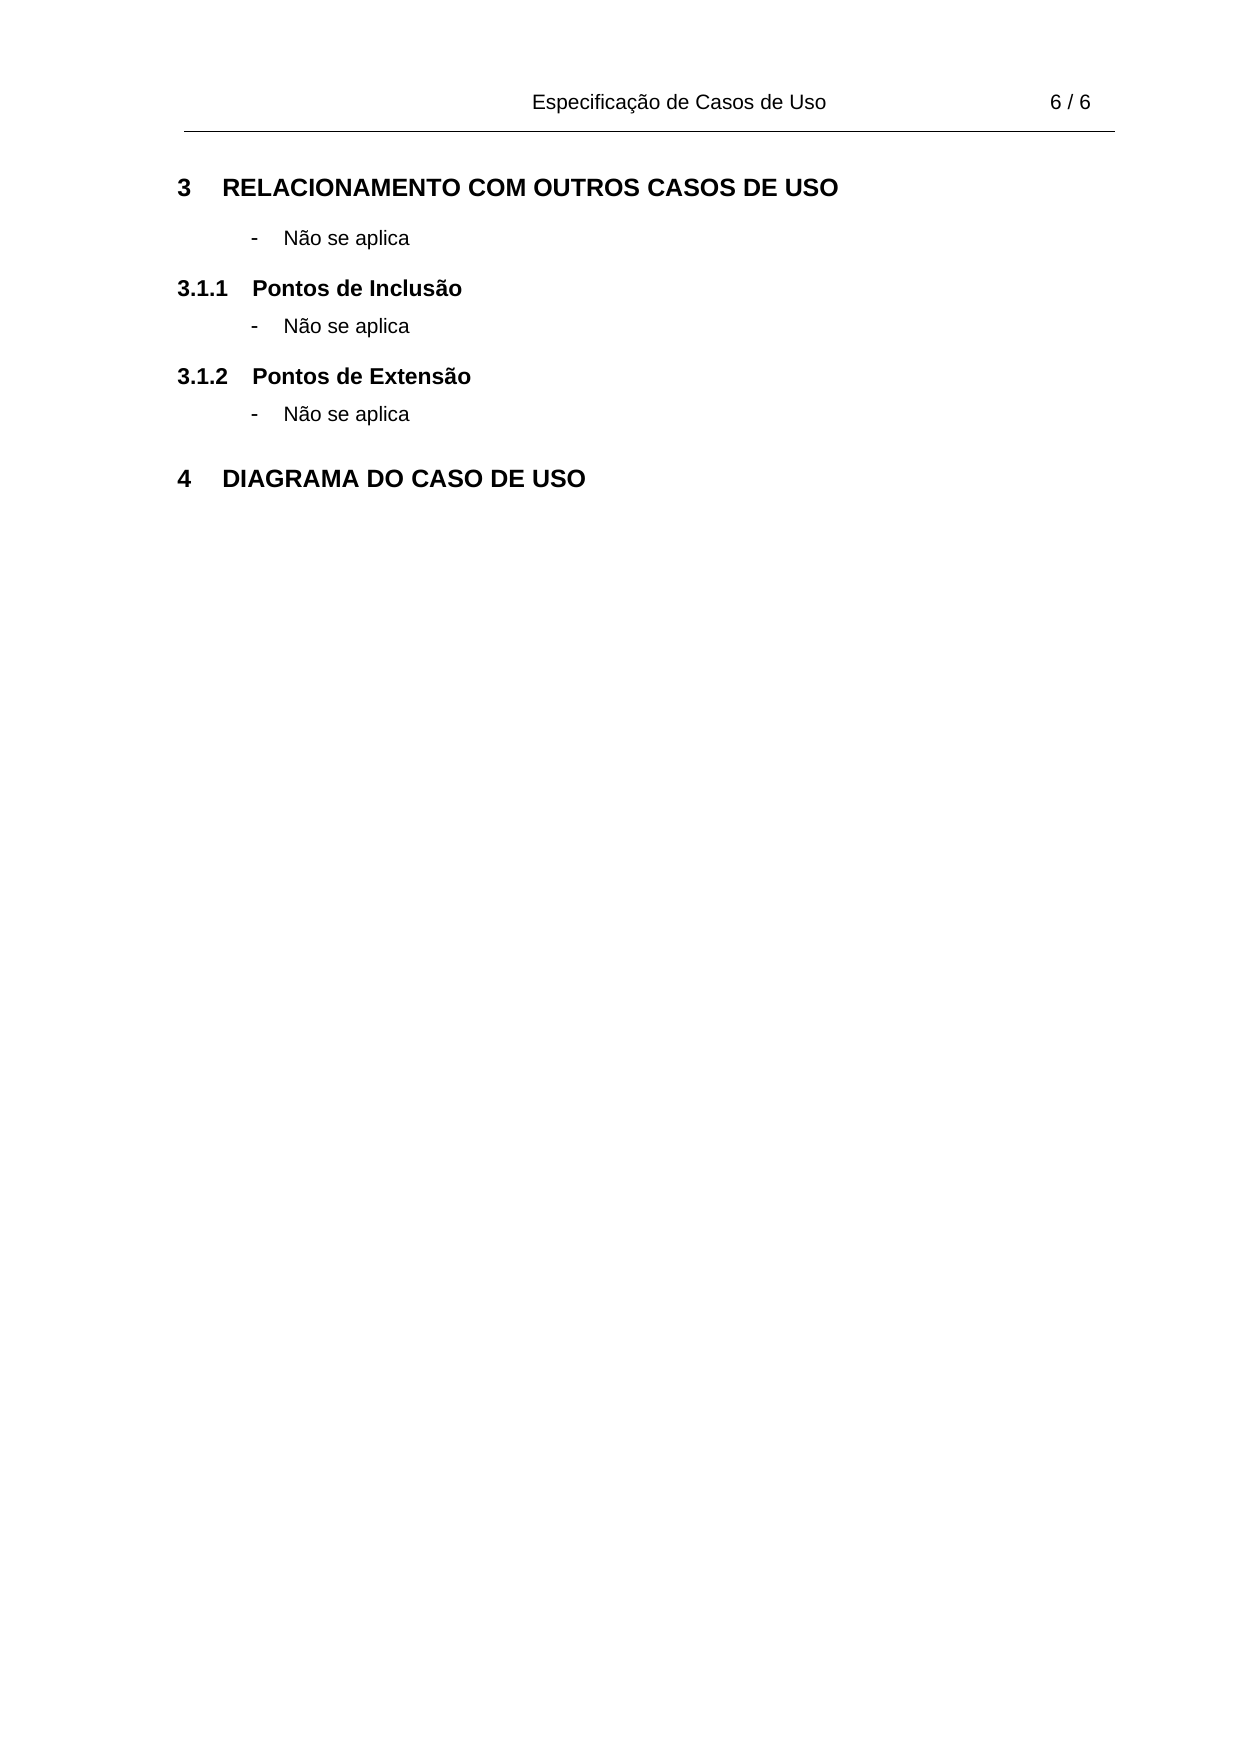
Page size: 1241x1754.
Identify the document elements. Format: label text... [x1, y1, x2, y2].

subtitle Pontos de Extensão [177, 363, 1104, 389]
subtitle Relacionamento com Outros Casos de Uso [177, 172, 1104, 201]
list Não se aplica [251, 314, 1104, 338]
list Não se aplica [251, 402, 1104, 426]
subtitle Pontos de Inclusão [177, 275, 1104, 302]
list Não se aplica [251, 226, 1104, 250]
subtitle Diagrama do Caso de Uso [177, 464, 1104, 492]
